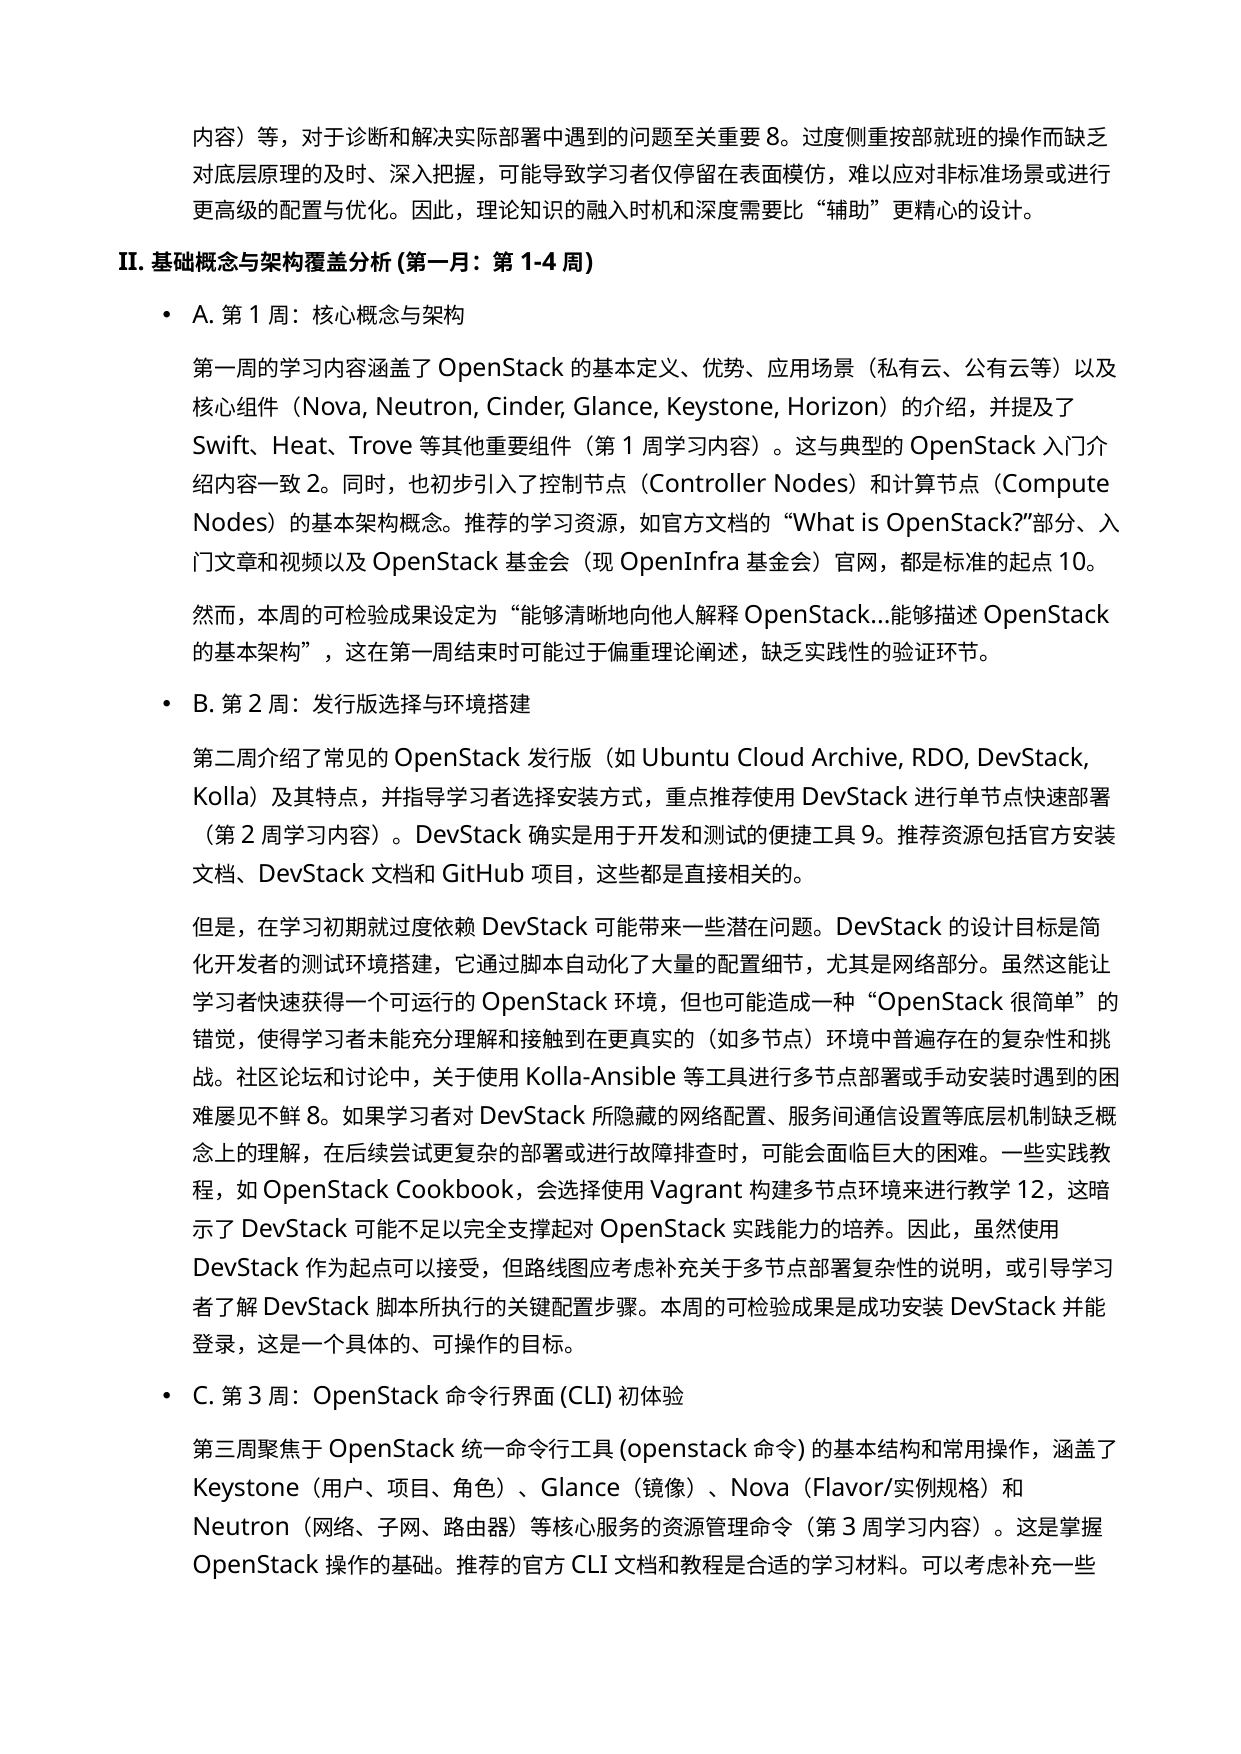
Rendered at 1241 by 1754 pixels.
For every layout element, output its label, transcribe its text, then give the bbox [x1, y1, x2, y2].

list 第二周介绍了常见的 OpenStack 发行版（如 Ubuntu Cloud Archive, RDO, DevStack, Kolla）及其特点，并指导学习者选择安装方式，重点推荐使用 DevStack 进行单节点快速部署（第 2 周学习内容）。DevStack 确实是用于开发和测试的便捷工具 9。推荐资源包括官方安装文档、DevStack 文档和 GitHub 项目，这些都是直接相关的。 [162, 739, 1122, 890]
list B. 第 2 周：发行版选择与环境搭建 [162, 686, 1122, 720]
list 第三周聚焦于 OpenStack 统一命令行工具 (openstack 命令) 的基本结构和常用操作，涵盖了 Keystone（用户、项目、角色）、Glance（镜像）、Nova（Flavor/实例规格）和 Neutron（网络、子网、路由器）等核心服务的资源管理命令（第 3 周学习内容）。这是掌握 OpenStack 操作的基础。推荐的官方 CLI 文档和教程是合适的学习材料。可以考虑补充一些 [162, 1431, 1122, 1581]
list 第一周的学习内容涵盖了 OpenStack 的基本定义、优势、应用场景（私有云、公有云等）以及核心组件（Nova, Neutron, Cinder, Glance, Keystone, Horizon）的介绍，并提及了 Swift、Heat、Trove 等其他重要组件（第 1 周学习内容）。这与典型的 OpenStack 入门介绍内容一致 2。同时，也初步引入了控制节点（Controller Nodes）和计算节点（Compute Nodes）的基本架构概念。推荐的学习资源，如官方文档的“What is OpenStack?”部分、入门文章和视频以及 OpenStack 基金会（现 OpenInfra 基金会）官网，都是标准的起点 10。 [162, 350, 1122, 578]
list A. 第 1 周：核心概念与架构 [162, 297, 1122, 331]
text II. 基础概念与架构覆盖分析 (第一月：第 1-4 周) [118, 243, 1122, 277]
list 但是，在学习初期就过度依赖 DevStack 可能带来一些潜在问题。DevStack 的设计目标是简化开发者的测试环境搭建，它通过脚本自动化了大量的配置细节，尤其是网络部分。虽然这能让学习者快速获得一个可运行的 OpenStack 环境，但也可能造成一种“OpenStack 很简单”的错觉，使得学习者未能充分理解和接触到在更真实的（如多节点）环境中普遍存在的复杂性和挑战。社区论坛和讨论中，关于使用 Kolla-Ansible 等工具进行多节点部署或手动安装时遇到的困难屡见不鲜 8。如果学习者对 DevStack 所隐藏的网络配置、服务间通信设置等底层机制缺乏概念上的理解，在后续尝试更复杂的部署或进行故障排查时，可能会面临巨大的困难。一些实践教程，如 OpenStack Cookbook，会选择使用 Vagrant 构建多节点环境来进行教学 12，这暗示了 DevStack 可能不足以完全支撑起对 OpenStack 实践能力的培养。因此，虽然使用 DevStack 作为起点可以接受，但路线图应考虑补充关于多节点部署复杂性的说明，或引导学习者了解 DevStack 脚本所执行的关键配置步骤。本周的可检验成果是成功安装 DevStack 并能登录，这是一个具体的、可操作的目标。 [162, 909, 1122, 1358]
list C. 第 3 周：OpenStack 命令行界面 (CLI) 初体验 [162, 1377, 1122, 1411]
list 然而，本周的可检验成果设定为“能够清晰地向他人解释 OpenStack...能够描述 OpenStack 的基本架构”，这在第一周结束时可能过于偏重理论阐述，缺乏实践性的验证环节。 [162, 597, 1122, 667]
list 内容）等，对于诊断和解决实际部署中遇到的问题至关重要 8。过度侧重按部就班的操作而缺乏对底层原理的及时、深入把握，可能导致学习者仅停留在表面模仿，难以应对非标准场景或进行更高级的配置与优化。因此，理论知识的融入时机和深度需要比“辅助”更精心的设计。 [162, 118, 1122, 224]
